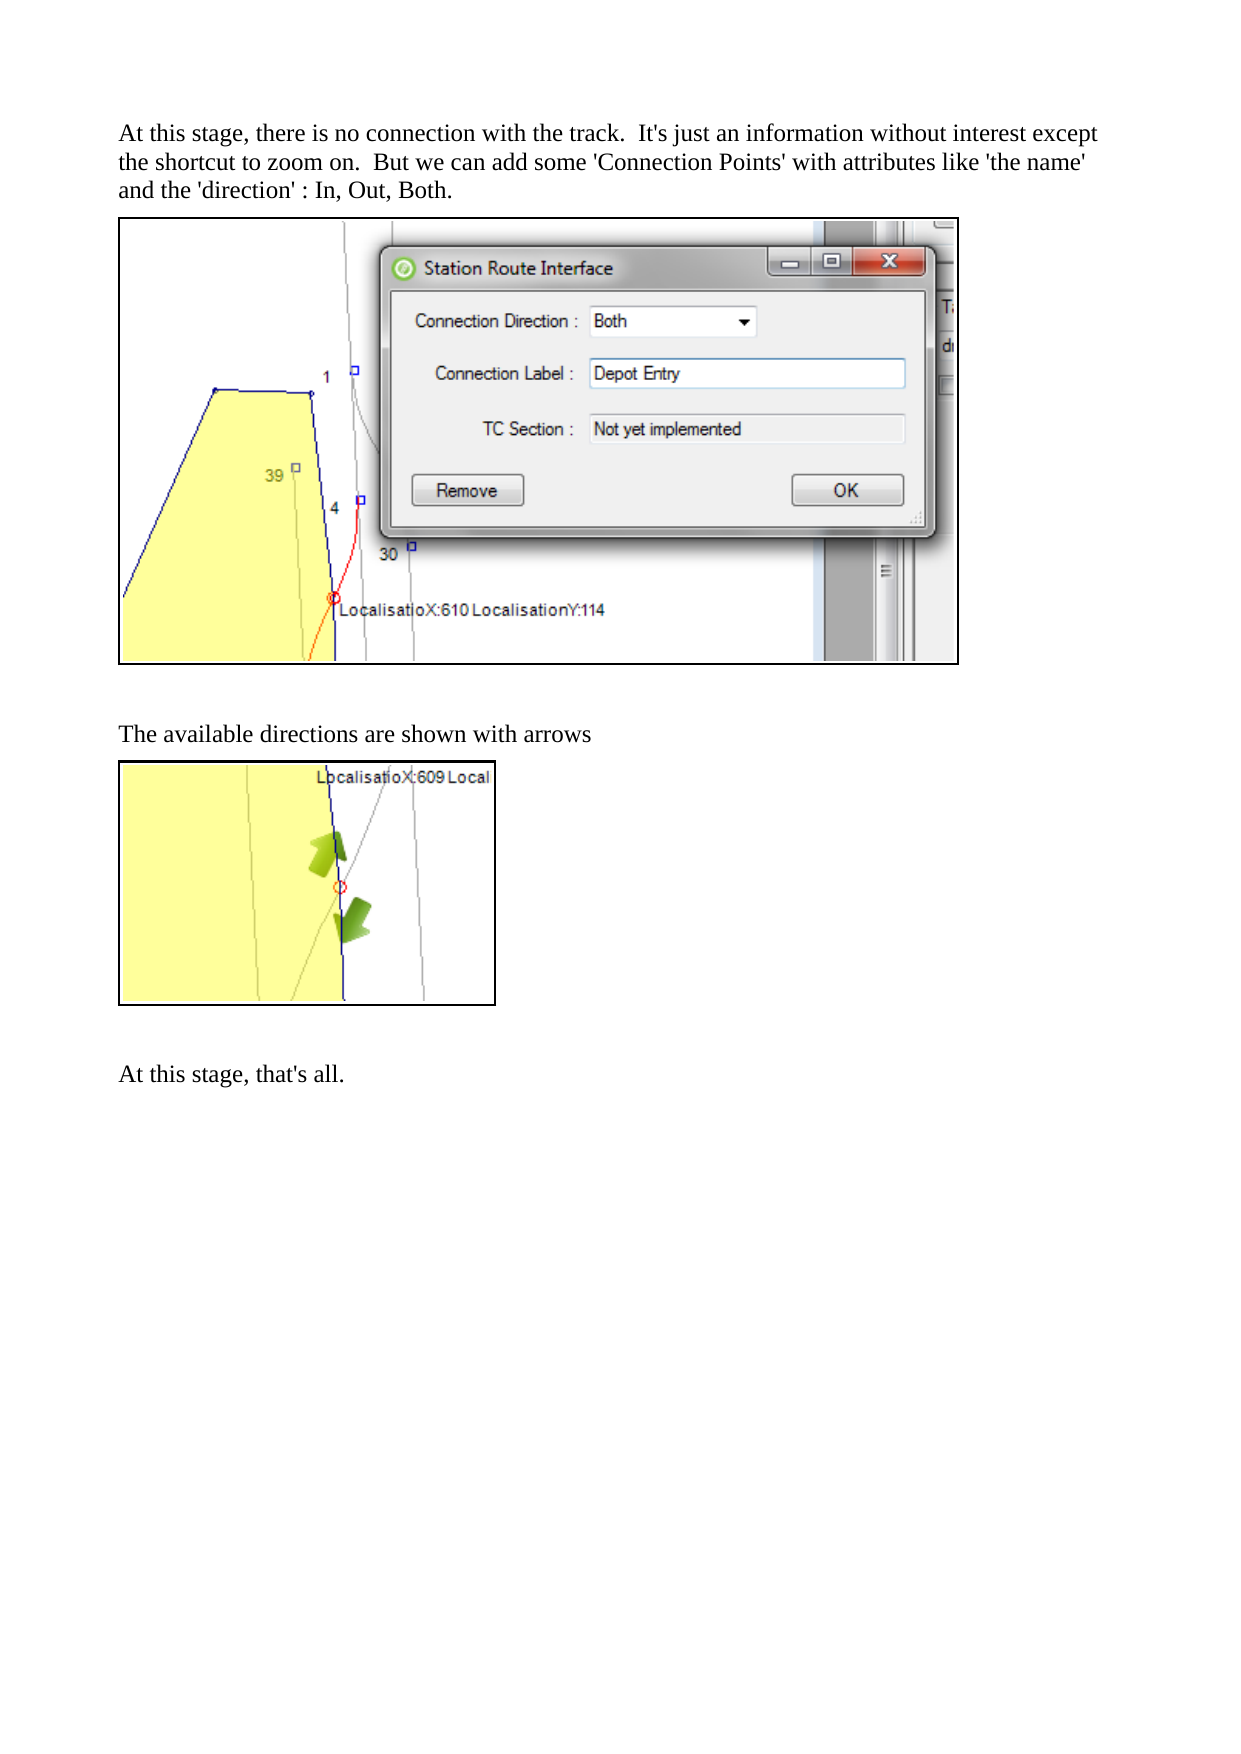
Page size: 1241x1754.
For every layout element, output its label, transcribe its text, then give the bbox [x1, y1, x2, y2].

text The available directions are shown with arrows [118, 719, 1122, 748]
text At this stage, there is no connection with the track. It's just an information without interest except the shortcut to zoom on. But we can add some 'Connection Points' with attributes like 'the name' and the 'direction' : In, Out, Both. [118, 118, 1122, 204]
text At this stage, that's all. [118, 1059, 1122, 1088]
